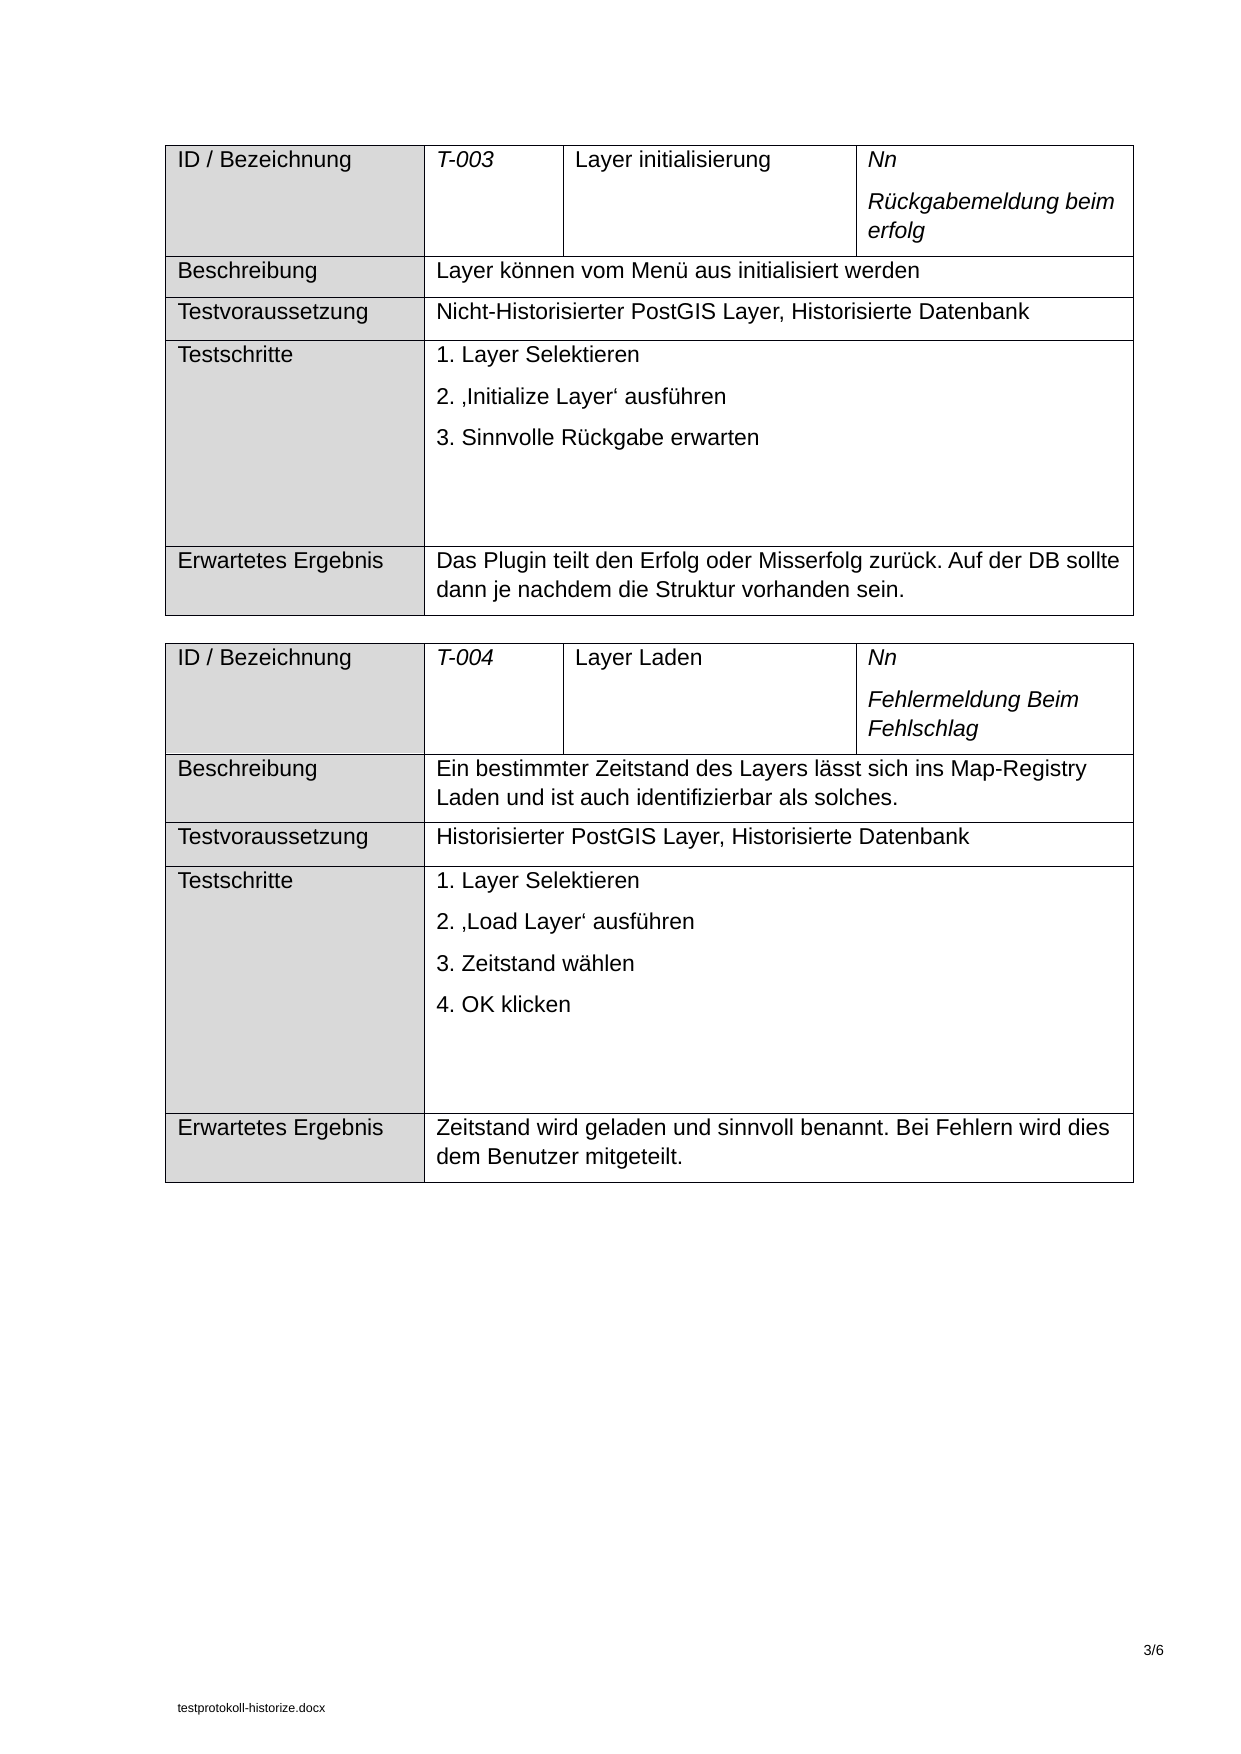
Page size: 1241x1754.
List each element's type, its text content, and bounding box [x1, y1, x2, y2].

table_header Layer Laden [564, 644, 856, 753]
table_header ID / Bezeichnung [166, 146, 424, 256]
table_cell Erwartetes Ergebnis [166, 1114, 424, 1182]
table_cell Erwartetes Ergebnis [166, 547, 424, 615]
table_cell Beschreibung [166, 257, 424, 297]
table_header Nn Fehlermeldung Beim Fehlschlag [857, 644, 1133, 753]
table_header Layer initialisierung [564, 146, 856, 256]
table_cell Ein bestimmter Zeitstand des Layers lässt sich ins Map-Registry Laden und ist auch identifizierbar als solches. [425, 755, 1133, 822]
table_cell Das Plugin teilt den Erfolg oder Misserfolg zurück. Auf der DB sollte dann je nachdem die Struktur vorhanden sein. [425, 547, 1133, 615]
table_cell 1. Layer Selektieren 2. ‚Load Layer‘ ausführen 3. Zeitstand wählen 4. OK klicken [425, 867, 1133, 1113]
table_cell 1. Layer Selektieren 2. ‚Initialize Layer‘ ausführen 3. Sinnvolle Rückgabe erwarten [425, 341, 1133, 546]
table_cell Testvoraussetzung [166, 298, 424, 340]
table_header T-004 [425, 644, 563, 753]
table_header Nn Rückgabemeldung beim erfolg [857, 146, 1133, 256]
table_cell Layer können vom Menü aus initialisiert werden [425, 257, 1133, 297]
table_cell Zeitstand wird geladen und sinnvoll benannt. Bei Fehlern wird dies dem Benutzer mitgeteilt. [425, 1114, 1133, 1182]
table_cell Testschritte [166, 341, 424, 546]
table_header ID / Bezeichnung [166, 644, 424, 753]
table_cell Historisierter PostGIS Layer, Historisierte Datenbank [425, 823, 1133, 866]
table_cell Testschritte [166, 867, 424, 1113]
table_cell Nicht-Historisierter PostGIS Layer, Historisierte Datenbank [425, 298, 1133, 340]
table_cell Testvoraussetzung [166, 823, 424, 866]
table_cell Beschreibung [166, 755, 424, 822]
table_header T-003 [425, 146, 563, 256]
